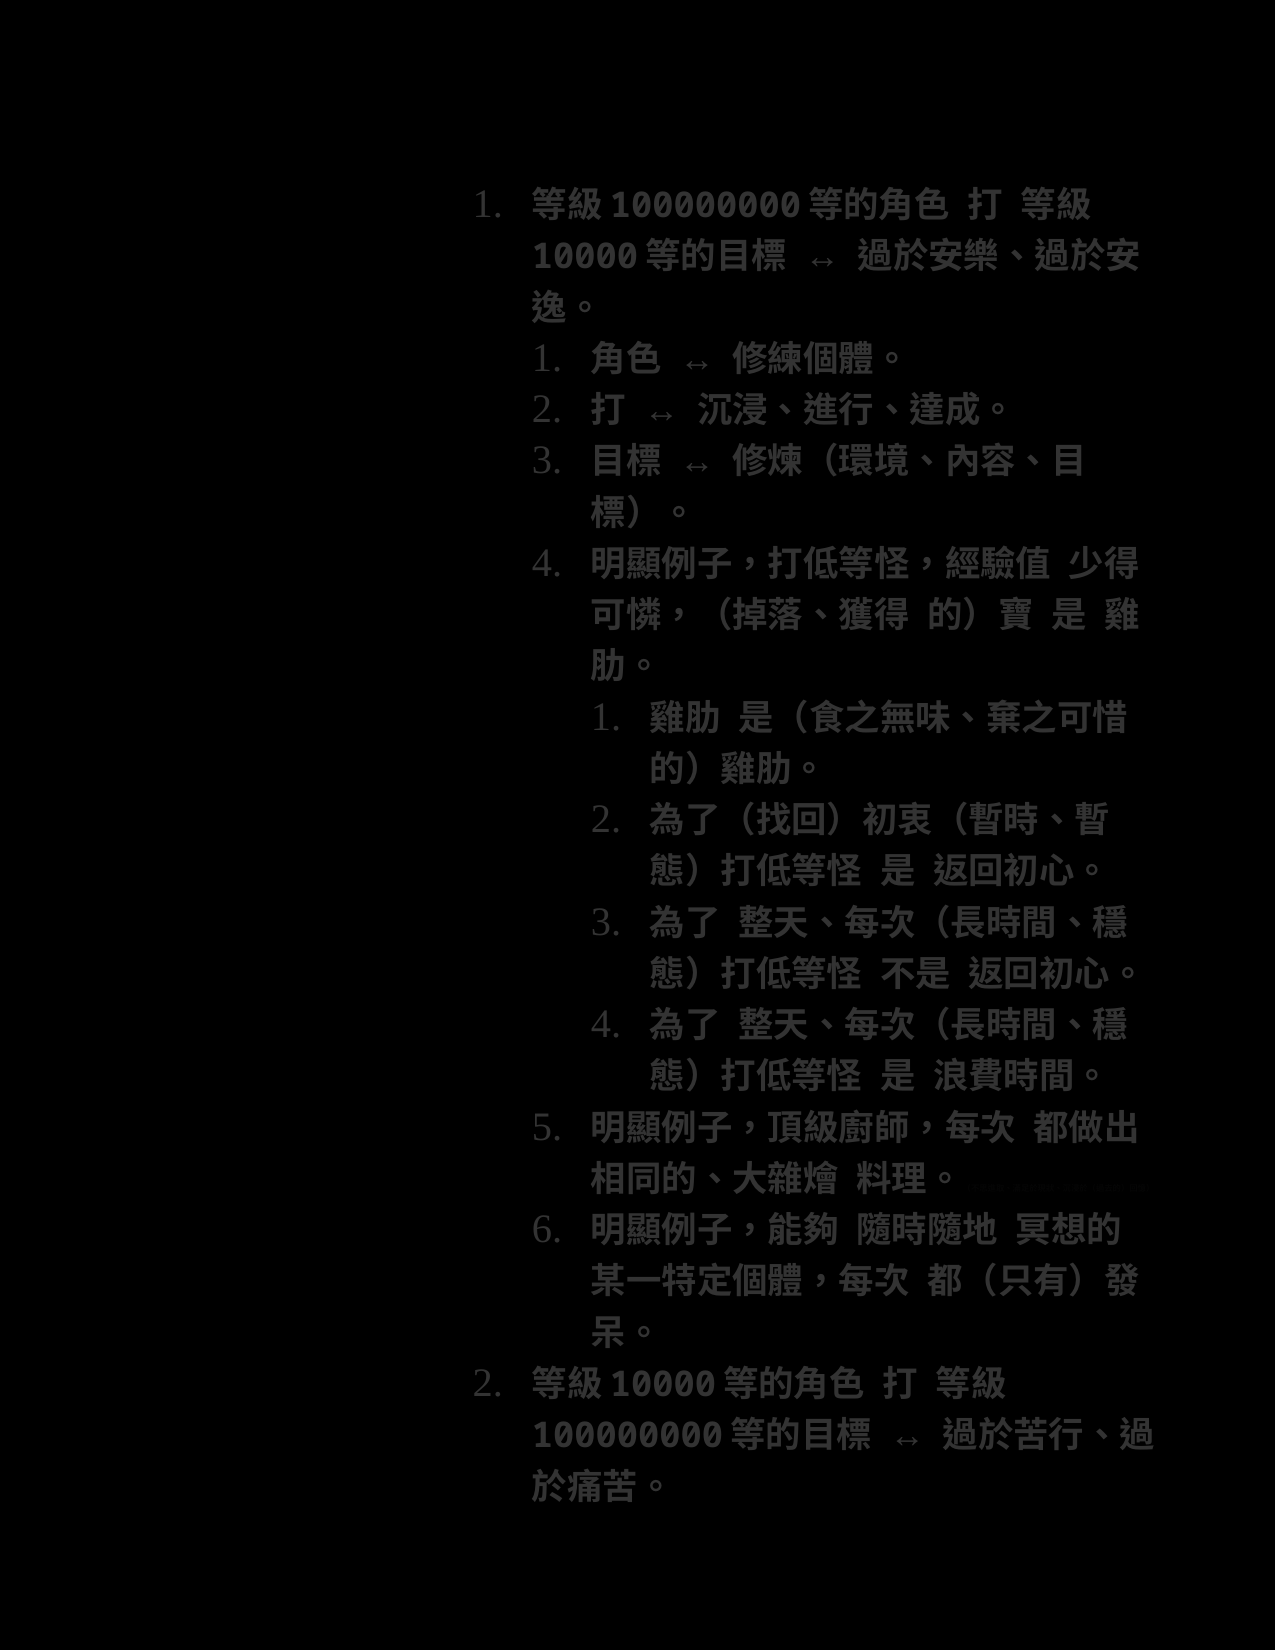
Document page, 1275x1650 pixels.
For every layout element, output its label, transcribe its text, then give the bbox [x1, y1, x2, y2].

list 等級10000等的角色 打 等級100000000等的目標 ↔ 過於苦行、過於痛苦。 [472, 1355, 1157, 1509]
list 為了（找回）初衷（暫時、暫態）打低等怪 是 返回初心。 [591, 792, 1157, 894]
list 角色 ↔ 修練個體。 [532, 330, 1157, 382]
list 明顯例子，能夠 隨時隨地 冥想的 某一特定個體，每次 都（只有）發呆。 [532, 1202, 1157, 1355]
list 為了 整天、每次（長時間、穩態）打低等怪 是 浪費時間。 [591, 997, 1157, 1099]
list 為了 整天、每次（長時間、穩態）打低等怪 不是 返回初心。 [591, 894, 1157, 997]
list 打 ↔ 沉浸、進行、達成。 [532, 382, 1157, 433]
list 雞肋 是（食之無味、棄之可惜 的）雞肋。 [591, 689, 1157, 792]
list 明顯例子，頂級廚師，每次 都做出 相同的、大雜燴 料理。（不思進取、滿足於現狀、沉浸於（過去的）回憶） [532, 1099, 1157, 1202]
list 目標 ↔ 修煉（環境、內容、目標）。 [532, 433, 1157, 535]
list 明顯例子，打低等怪，經驗值 少得可憐，（掉落、獲得 的）寶 是 雞肋。 [532, 535, 1157, 689]
list 等級100000000等的角色 打 等級10000等的目標 ↔ 過於安樂、過於安逸。 [472, 176, 1157, 330]
